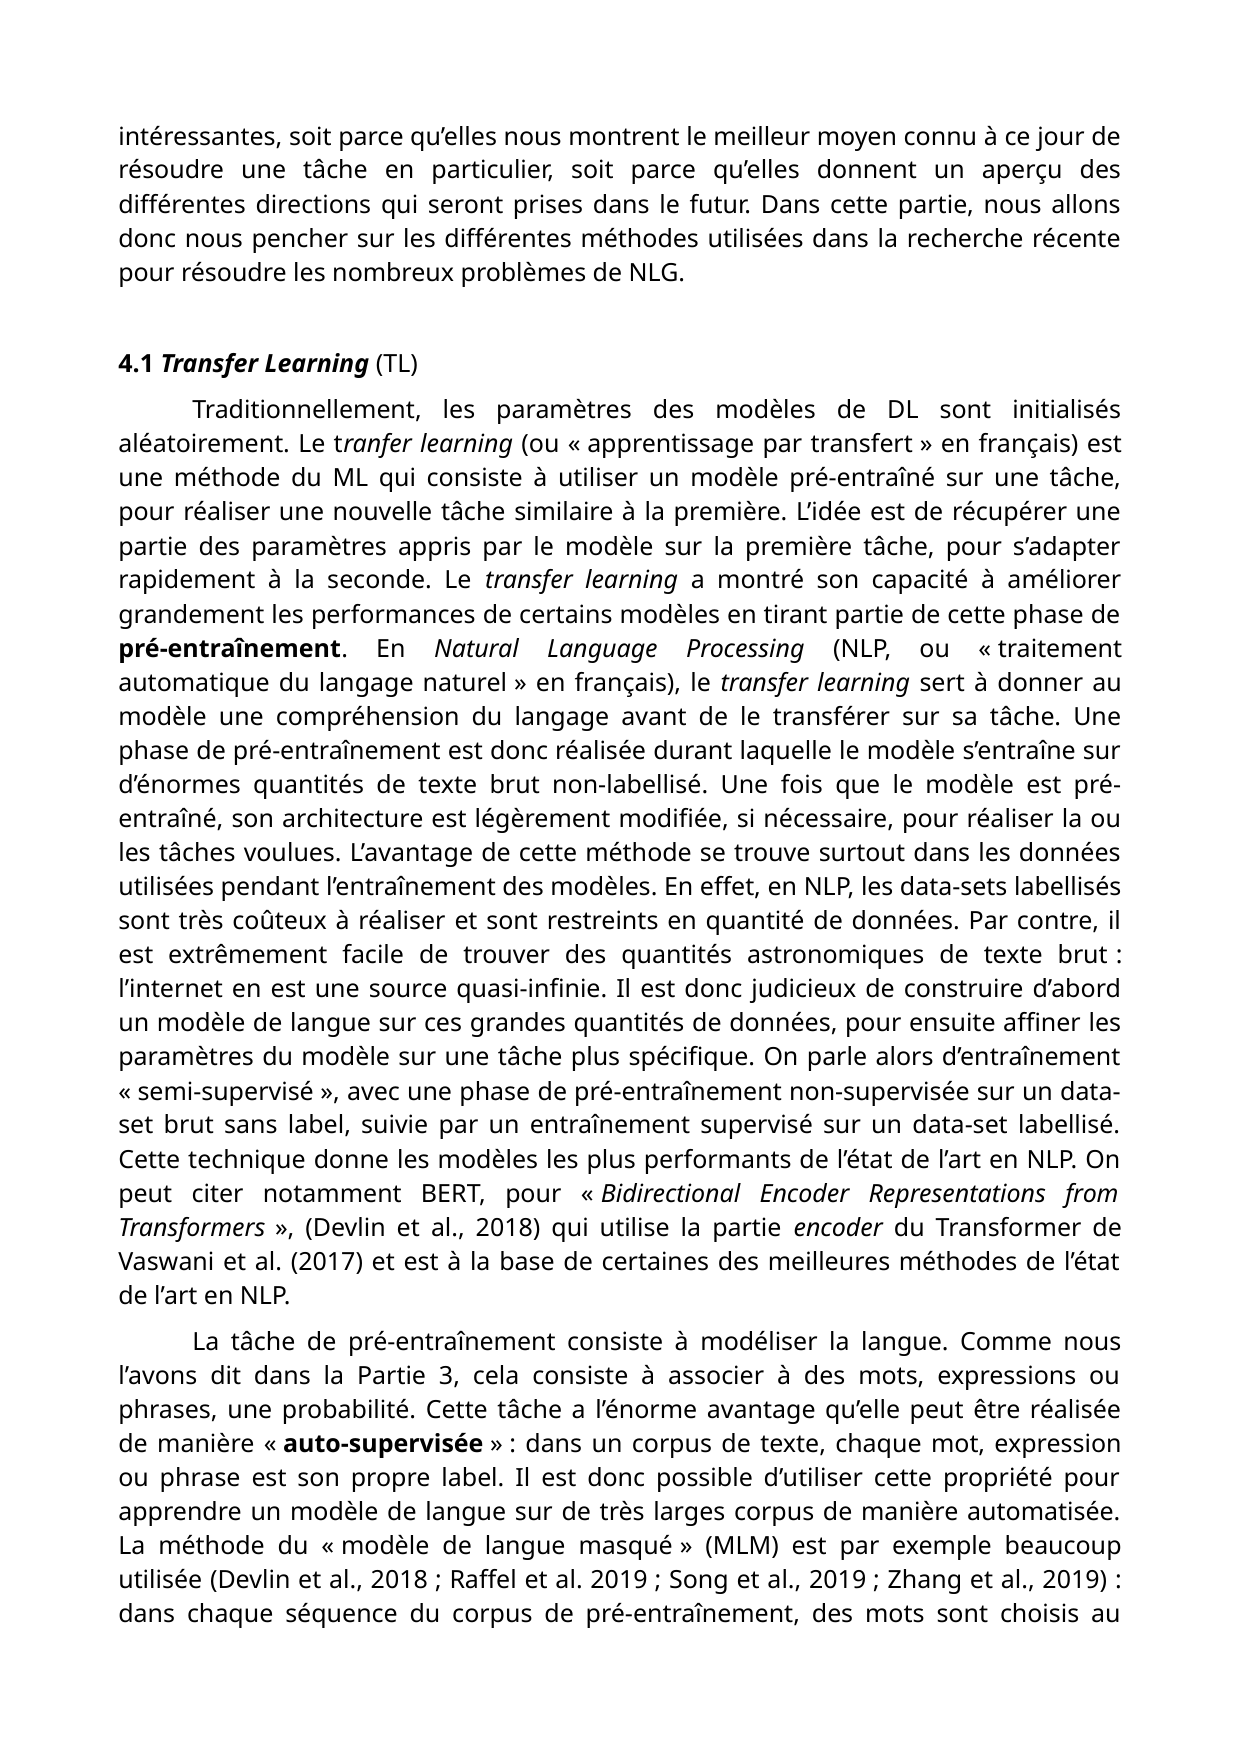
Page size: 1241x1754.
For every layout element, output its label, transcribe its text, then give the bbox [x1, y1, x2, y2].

text intéressantes, soit parce qu’elles nous montrent le meilleur moyen connu à ce jour de résoudre une tâche en particulier, soit parce qu’elles donnent un aperçu des différentes directions qui seront prises dans le futur. Dans cette partie, nous allons donc nous pencher sur les différentes méthodes utilisées dans la recherche récente pour résoudre les nombreux problèmes de NLG. [118, 118, 1122, 288]
text Traditionnellement, les paramètres des modèles de DL sont initialisés aléatoirement. Le tranfer learning (ou « apprentissage par transfert » en français) est une méthode du ML qui consiste à utiliser un modèle pré-entraîné sur une tâche, pour réaliser une nouvelle tâche similaire à la première. L’idée est de récupérer une partie des paramètres appris par le modèle sur la première tâche, pour s’adapter rapidement à la seconde. Le transfer learning a montré son capacité à améliorer grandement les performances de certains modèles en tirant partie de cette phase de pré-entraînement. En Natural Language Processing (NLP, ou « traitement automatique du langage naturel » en français), le transfer learning sert à donner au modèle une compréhension du langage avant de le transférer sur sa tâche. Une phase de pré-entraînement est donc réalisée durant laquelle le modèle s’entraîne sur d’énormes quantités de texte brut non-labellisé. Une fois que le modèle est pré-entraîné, son architecture est légèrement modifiée, si nécessaire, pour réaliser la ou les tâches voulues. L’avantage de cette méthode se trouve surtout dans les données utilisées pendant l’entraînement des modèles. En effet, en NLP, les data-sets labellisés sont très coûteux à réaliser et sont restreints en quantité de données. Par contre, il est extrêmement facile de trouver des quantités astronomiques de texte brut : l’internet en est une source quasi-infinie. Il est donc judicieux de construire d’abord un modèle de langue sur ces grandes quantités de données, pour ensuite affiner les paramètres du modèle sur une tâche plus spécifique. On parle alors d’entraînement « semi-supervisé », avec une phase de pré-entraînement non-supervisée sur un data-set brut sans label, suivie par un entraînement supervisé sur un data-set labellisé. Cette technique donne les modèles les plus performants de l’état de l’art en NLP. On peut citer notamment BERT, pour « Bidirectional Encoder Representations from Transformers », (Devlin et al., 2018) qui utilise la partie encoder du Transformer de Vaswani et al. (2017) et est à la base de certaines des meilleures méthodes de l’état de l’art en NLP. [118, 392, 1122, 1312]
text 4.1 Transfer Learning (TL) [118, 346, 1122, 380]
text La tâche de pré-entraînement consiste à modéliser la langue. Comme nous l’avons dit dans la Partie 3, cela consiste à associer à des mots, expressions ou phrases, une probabilité. Cette tâche a l’énorme avantage qu’elle peut être réalisée de manière « auto-supervisée » : dans un corpus de texte, chaque mot, expression ou phrase est son propre label. Il est donc possible d’utiliser cette propriété pour apprendre un modèle de langue sur de très larges corpus de manière automatisée. La méthode du « modèle de langue masqué » (MLM) est par exemple beaucoup utilisée (Devlin et al., 2018 ; Raffel et al. 2019 ; Song et al., 2019 ; Zhang et al., 2019) : dans chaque séquence du corpus de pré-entraînement, des mots sont choisis au [118, 1323, 1122, 1630]
